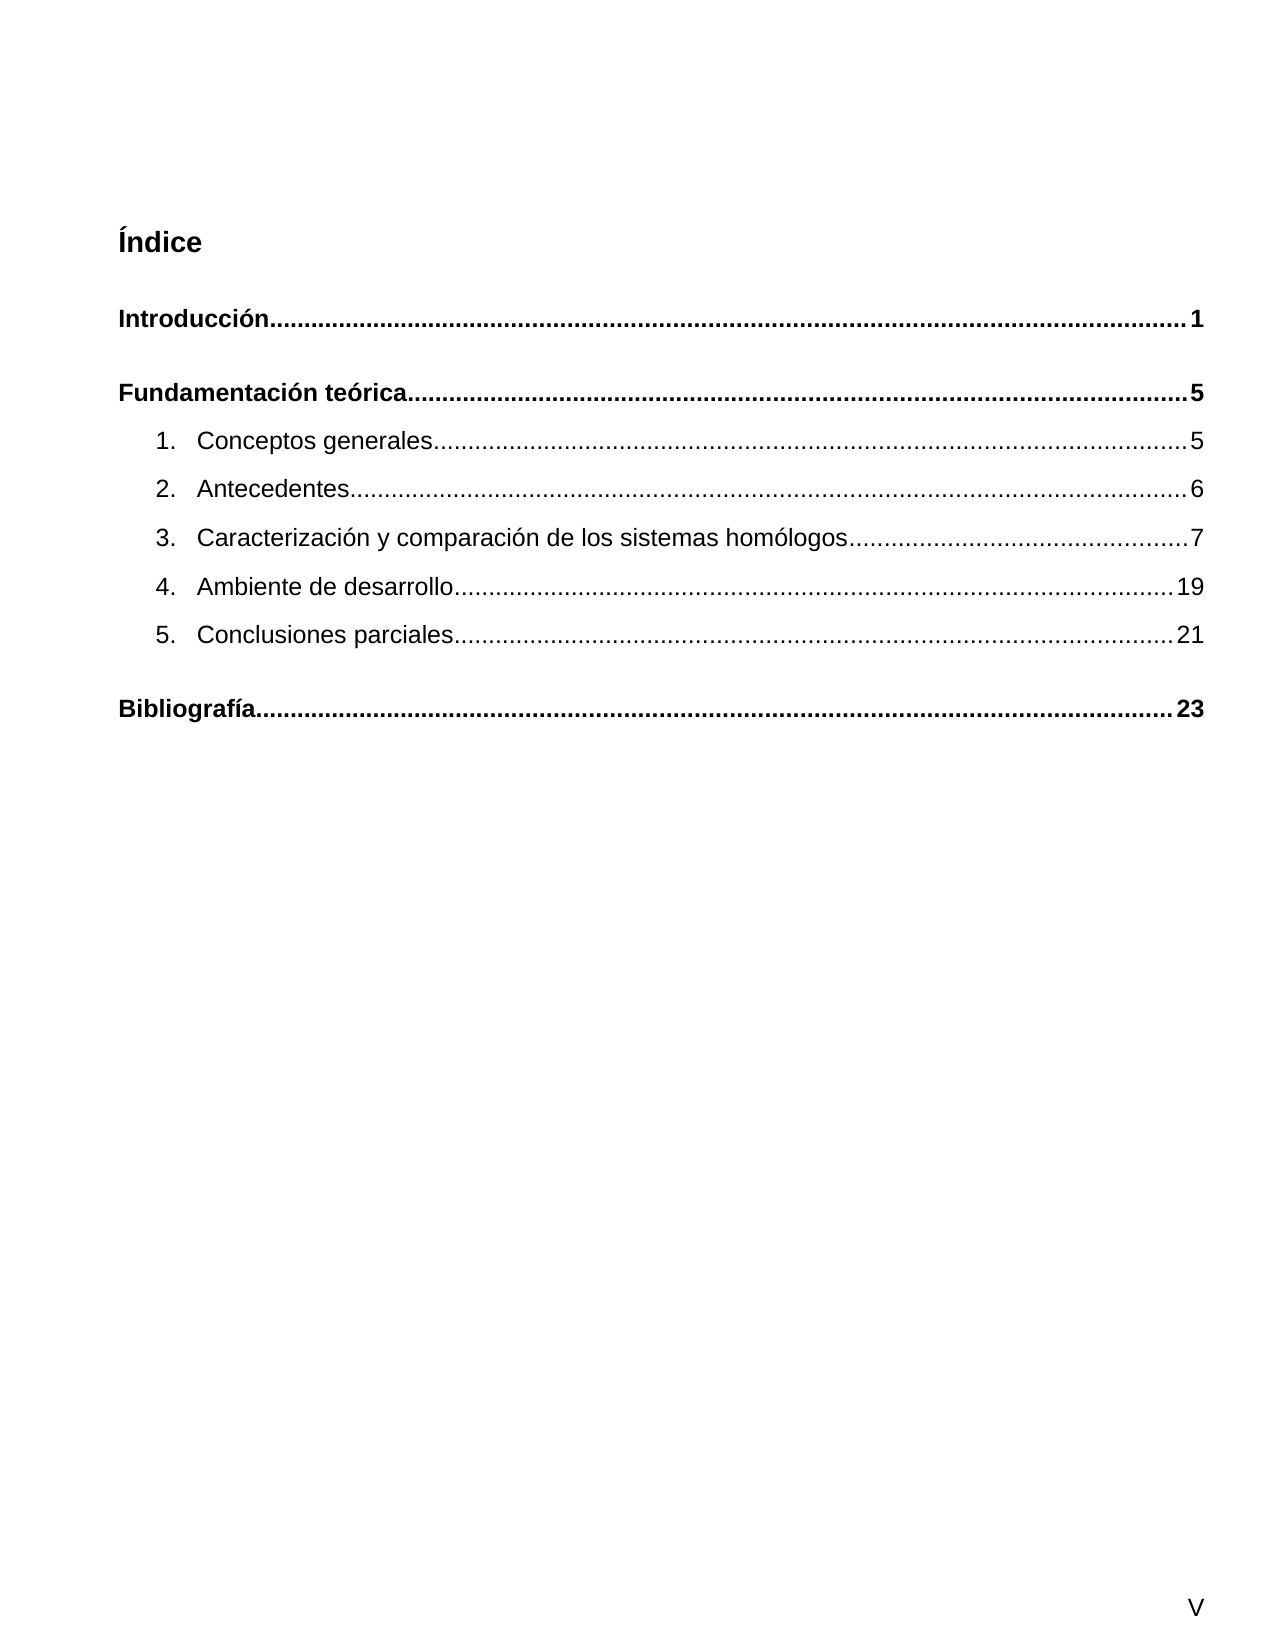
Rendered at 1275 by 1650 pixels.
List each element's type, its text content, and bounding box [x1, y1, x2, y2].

list Ambiente de desarrollo 19 [155, 575, 1204, 600]
list Antecedentes 6 [155, 478, 1204, 503]
text Introducción 1 [118, 311, 1204, 332]
list Conceptos generales 5 [155, 430, 1204, 454]
text Fundamentación teórica 5 [118, 385, 1204, 406]
list Caracterización y comparación de los sistemas homólogos 7 [155, 527, 1204, 551]
text Bibliografía 23 [118, 701, 1204, 722]
list Conclusiones parciales 21 [155, 624, 1204, 648]
subtitle Índice [118, 225, 1204, 258]
